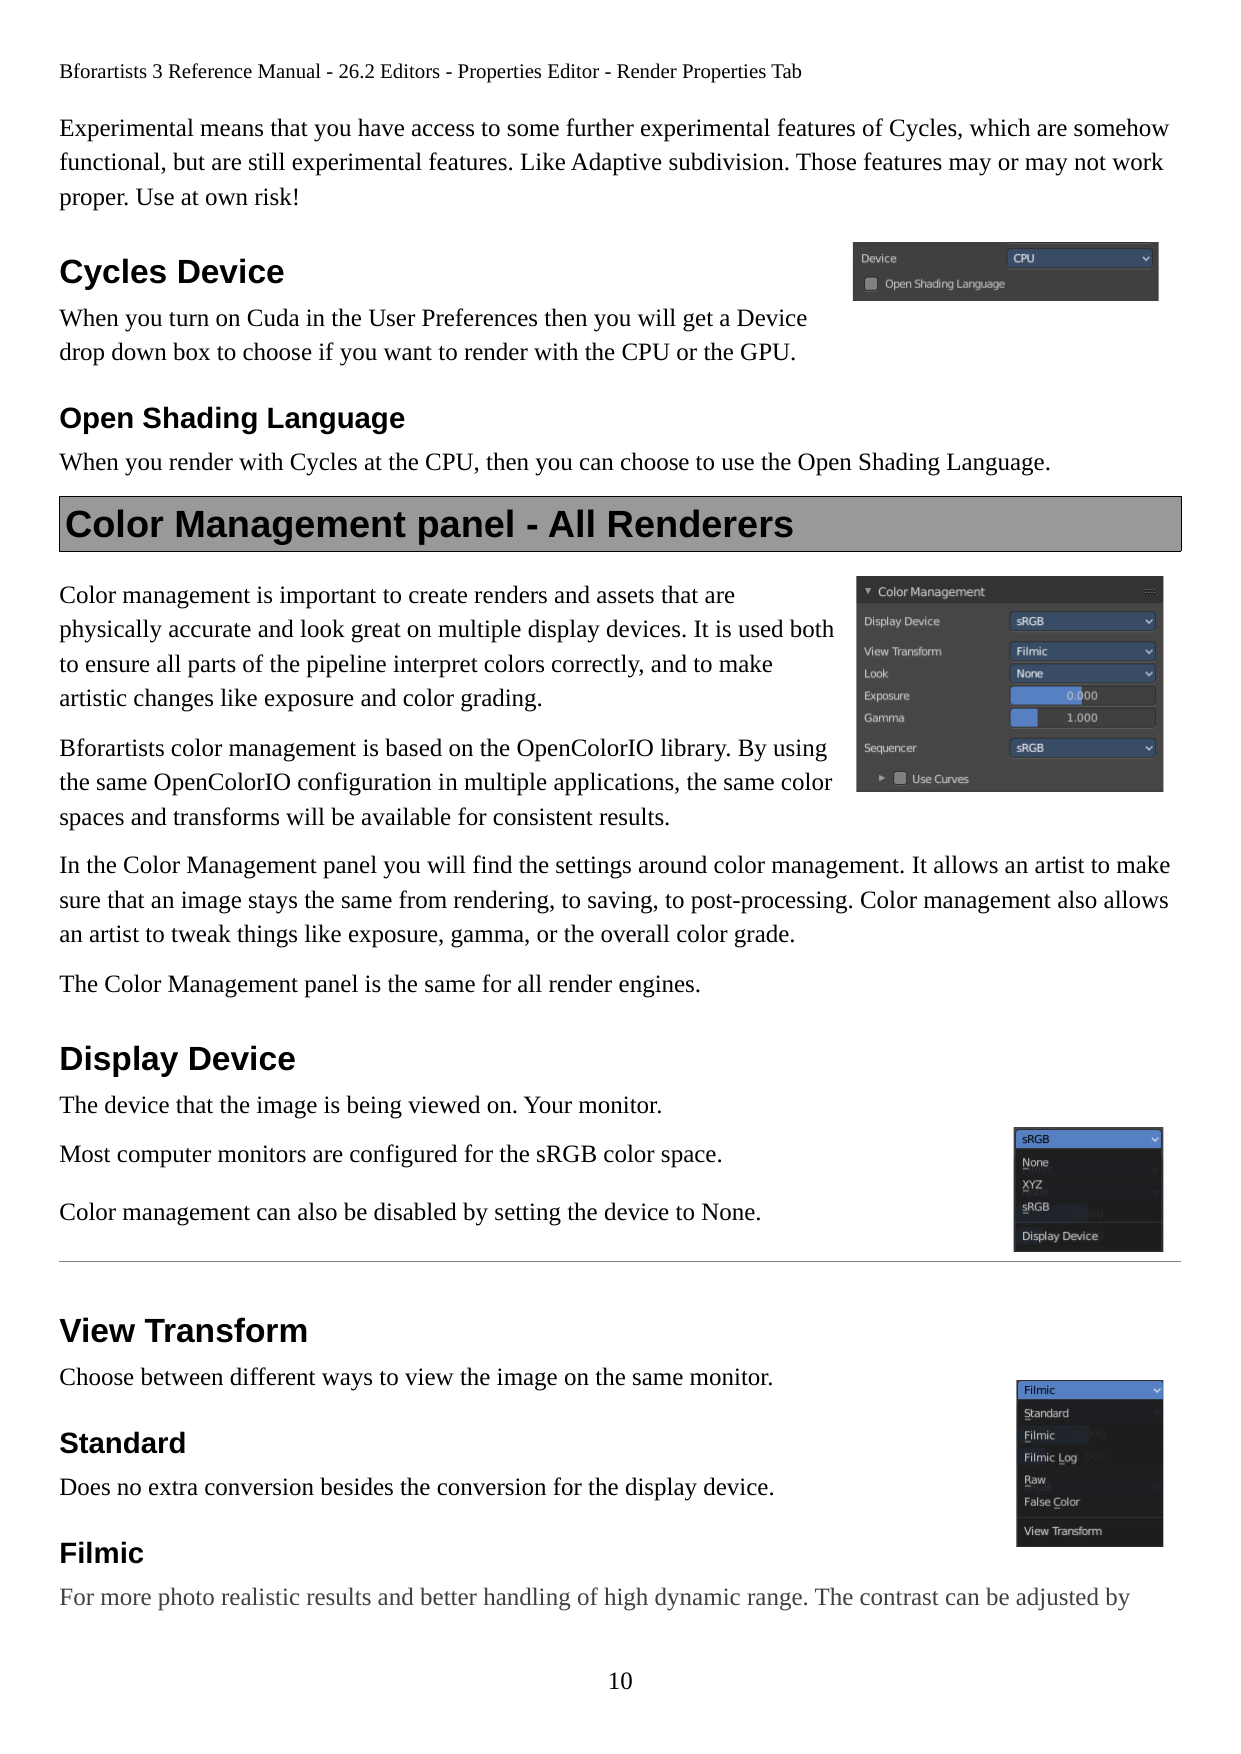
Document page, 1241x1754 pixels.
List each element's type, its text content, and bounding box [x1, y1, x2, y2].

text Color management is important to create renders and assets that are physically accurate and look great on multiple display devices. It is used both to ensure all parts of the pipeline interpret colors correctly, and to make artistic changes like exposure and color grading. [59, 580, 856, 712]
picture [852, 242, 1159, 301]
subtitle Open Shading Language [59, 401, 1181, 434]
text Does no extra conversion besides the conversion for the display device. [59, 1472, 1016, 1501]
text Bforartists color management is based on the OpenColorIO library. By using the same OpenColorIO configuration in multiple applications, the same color spaces and transforms will be available for consistent results. [59, 733, 1181, 830]
picture [856, 576, 1164, 792]
text When you turn on Cuda in the User Preferences then you will get a Device drop down box to choose if you want to render with the CPU or the GPU. [59, 303, 1181, 366]
picture [1013, 1127, 1164, 1252]
table_header Color Management panel - All Renderers [60, 497, 1181, 551]
subtitle Display Device [59, 1038, 1181, 1077]
subtitle [1164, 1426, 1181, 1459]
text Choose between different ways to view the image on the same monitor. [59, 1362, 1181, 1391]
subtitle View Transform [59, 1311, 1181, 1350]
picture [1016, 1380, 1164, 1547]
text When you render with Cycles at the CPU, then you can choose to use the Open Shading Language. [59, 447, 1181, 476]
subtitle Cycles Device [59, 251, 852, 290]
text For more photo realistic results and better handling of high dynamic range. The contrast can be adjusted by [59, 1582, 1181, 1611]
subtitle Filmic [59, 1536, 1181, 1569]
text Color management can also be disabled by setting the device to None. [59, 1197, 1013, 1226]
text The device that the image is being viewed on. Your monitor. [59, 1090, 1181, 1118]
text The Color Management panel is the same for all render engines. [59, 969, 1181, 997]
text In the Color Management panel you will find the settings around color management. It allows an artist to make sure that an image stays the same from rendering, to saving, to post-processing. Color management also allows an artist to tweak things like exposure, gamma, or the overall color grade. [59, 851, 1181, 948]
subtitle [1159, 251, 1181, 290]
text Experimental means that you have access to some further experimental features of Cycles, which are somehow functional, but are still experimental features. Like Adaptive subdivision. Those features may or may not work proper. Use at own risk! [59, 113, 1181, 210]
subtitle Standard [59, 1426, 1016, 1459]
list Most computer monitors are configured for the sRGB color space. [59, 1139, 1013, 1167]
